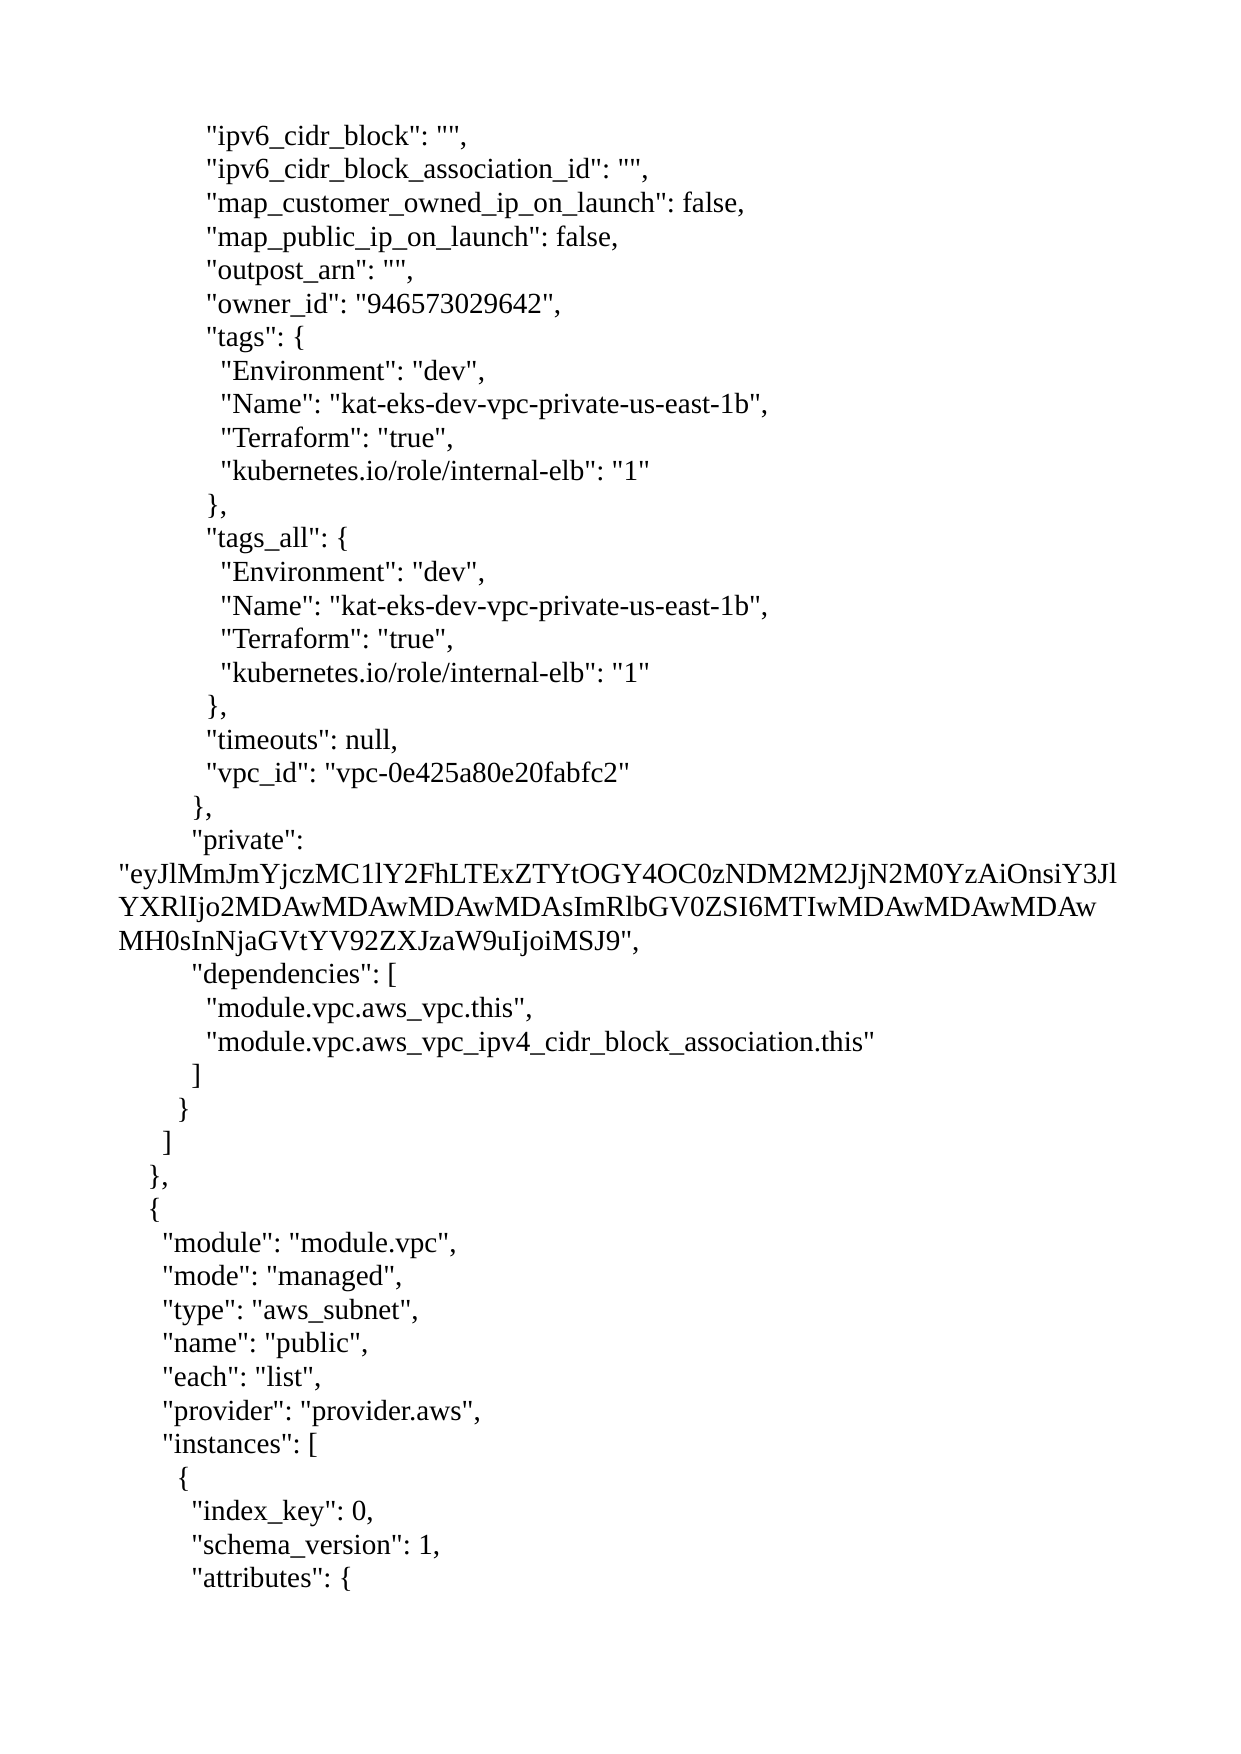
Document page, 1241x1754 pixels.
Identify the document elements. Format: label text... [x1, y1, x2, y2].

text "module": "module.vpc", [118, 1225, 1122, 1258]
text }, [118, 688, 1122, 722]
text "timeouts": null, [118, 722, 1122, 755]
text "each": "list", [118, 1359, 1122, 1393]
text "schema_version": 1, [118, 1527, 1122, 1560]
text "mode": "managed", [118, 1258, 1122, 1292]
text "module.vpc.aws_vpc_ipv4_cidr_block_association.this" [118, 1024, 1122, 1057]
text }, [118, 1158, 1122, 1191]
text "type": "aws_subnet", [118, 1292, 1122, 1326]
text } [118, 1091, 1122, 1124]
text "Terraform": "true", [118, 420, 1122, 453]
text "vpc_id": "vpc-0e425a80e20fabfc2" [118, 755, 1122, 789]
text "kubernetes.io/role/internal-elb": "1" [118, 655, 1122, 688]
text ] [118, 1057, 1122, 1091]
text { [118, 1191, 1122, 1225]
text }, [118, 487, 1122, 521]
text "module.vpc.aws_vpc.this", [118, 990, 1122, 1024]
text }, [118, 789, 1122, 822]
text "name": "public", [118, 1326, 1122, 1359]
text "index_key": 0, [118, 1493, 1122, 1527]
text "tags_all": { [118, 521, 1122, 554]
text "tags": { [118, 319, 1122, 353]
text "attributes": { [118, 1560, 1122, 1594]
text ] [118, 1124, 1122, 1158]
text "Name": "kat-eks-dev-vpc-private-us-east-1b", [118, 386, 1122, 420]
text "provider": "provider.aws", [118, 1393, 1122, 1426]
text "map_public_ip_on_launch": false, [118, 219, 1122, 252]
text "private": "eyJlMmJmYjczMC1lY2FhLTExZTYtOGY4OC0zNDM2M2JjN2M0YzAiOnsiY3JlYXRlIjo2MDAwMDAwMDAwMDAsImRlbGV0ZSI6MTIwMDAwMDAwMDAwMH0sInNjaGVtYV92ZXJzaW9uIjoiMSJ9", [118, 822, 1122, 957]
text "Terraform": "true", [118, 621, 1122, 655]
text "owner_id": "946573029642", [118, 286, 1122, 319]
text "ipv6_cidr_block_association_id": "", [118, 152, 1122, 185]
text "dependencies": [ [118, 957, 1122, 990]
text "Environment": "dev", [118, 353, 1122, 386]
text "ipv6_cidr_block": "", [118, 118, 1122, 152]
text "Name": "kat-eks-dev-vpc-private-us-east-1b", [118, 588, 1122, 621]
text { [118, 1460, 1122, 1493]
text "map_customer_owned_ip_on_launch": false, [118, 185, 1122, 219]
text "instances": [ [118, 1426, 1122, 1460]
text "kubernetes.io/role/internal-elb": "1" [118, 453, 1122, 487]
text "outpost_arn": "", [118, 252, 1122, 286]
text "Environment": "dev", [118, 554, 1122, 588]
